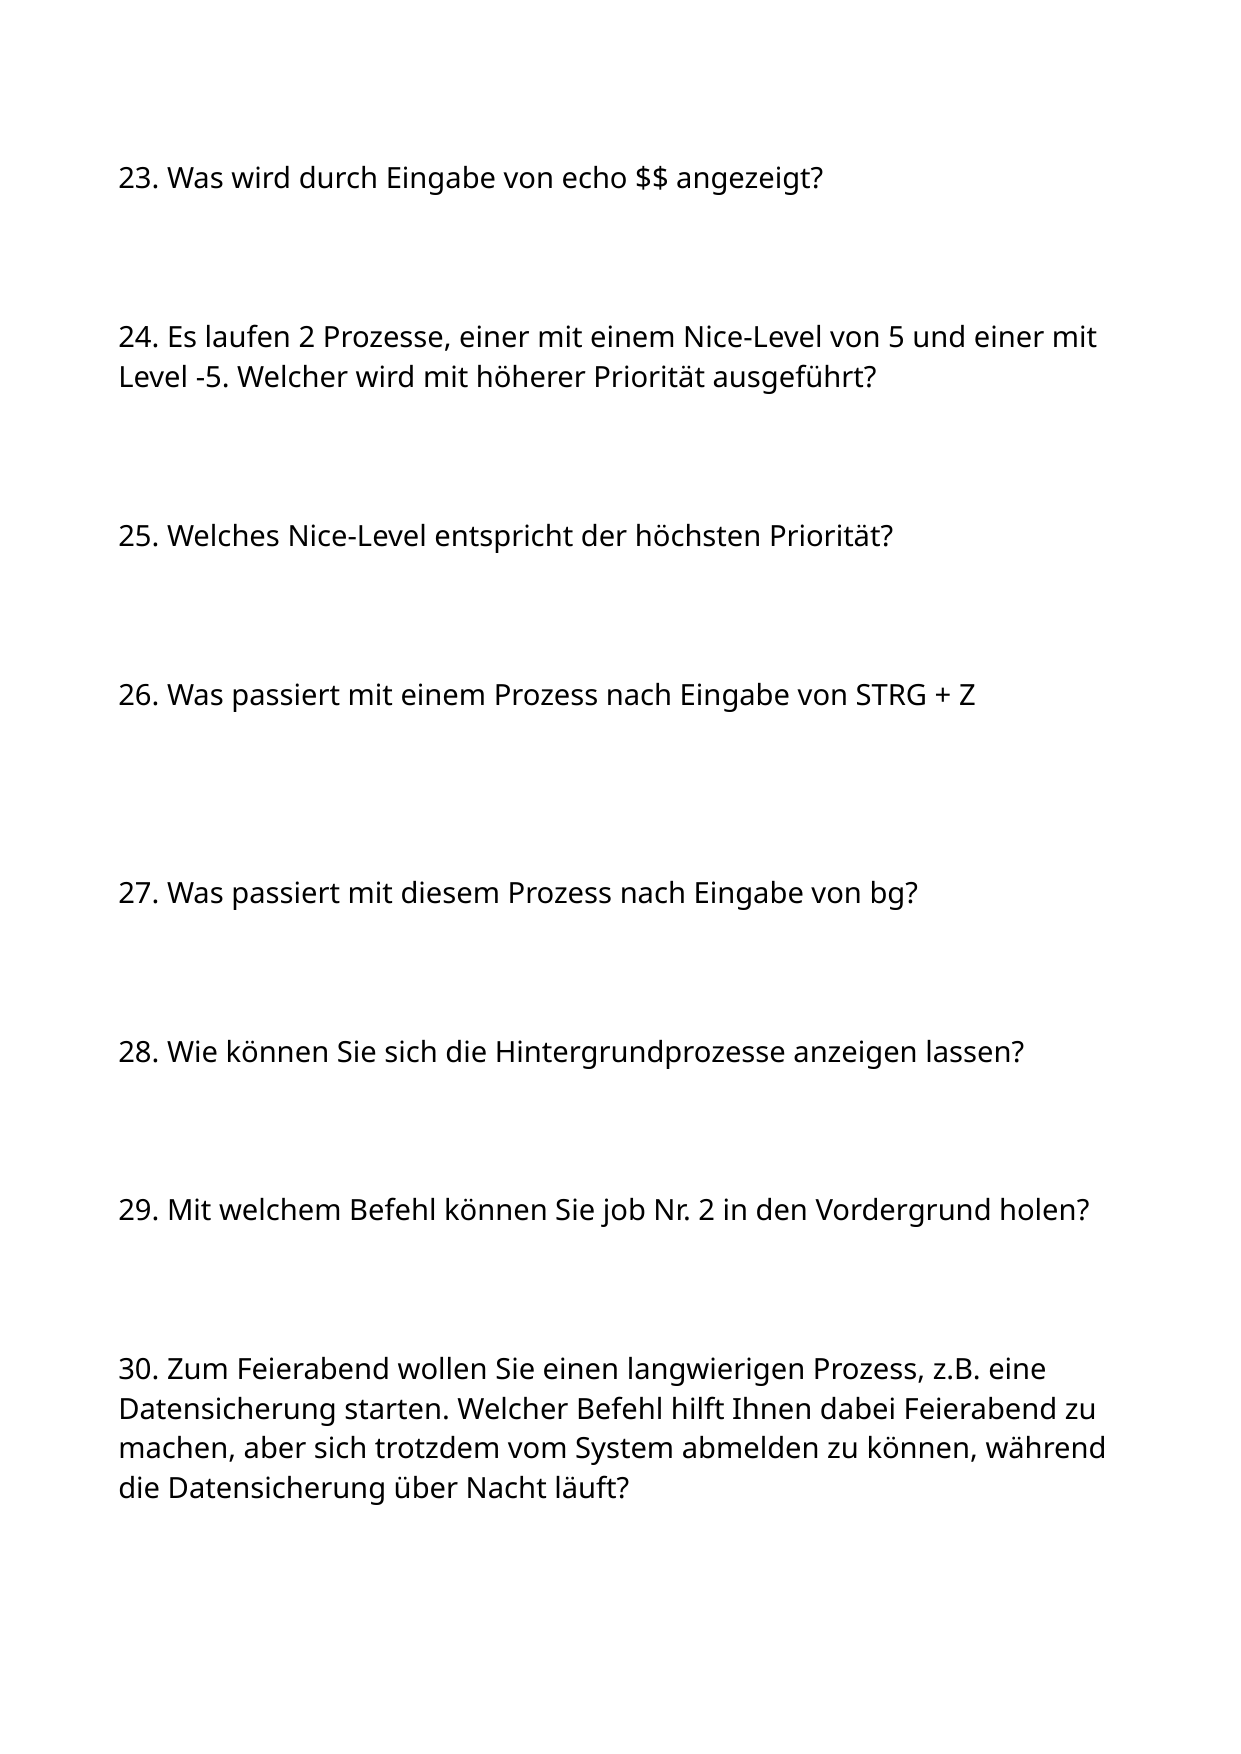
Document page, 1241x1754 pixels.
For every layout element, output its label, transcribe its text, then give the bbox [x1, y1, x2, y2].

text 29. Mit welchem Befehl können Sie job Nr. 2 in den Vordergrund holen? 30. Zum Feierabend wollen Sie einen langwierigen Prozess, z.B. eine Datensicherung starten. Welcher Befehl hilft Ihnen dabei Feierabend zu machen, aber sich trotzdem vom System abmelden zu können, während die Datensicherung über Nacht läuft? [118, 1110, 1122, 1587]
text 23. Was wird durch Eingabe von echo $$ angezeigt? 24. Es laufen 2 Prozesse, einer mit einem Nice-Level von 5 und einer mit Level -5. Welcher wird mit höherer Priorität ausgeführt? 25. Welches Nice-Level entspricht der höchsten Priorität? 26. Was passiert mit einem Prozess nach Eingabe von STRG + Z 27. Was passiert mit diesem Prozess nach Eingabe von bg? 28. Wie können Sie sich die Hintergrundprozesse anzeigen lassen? [118, 118, 1122, 1071]
